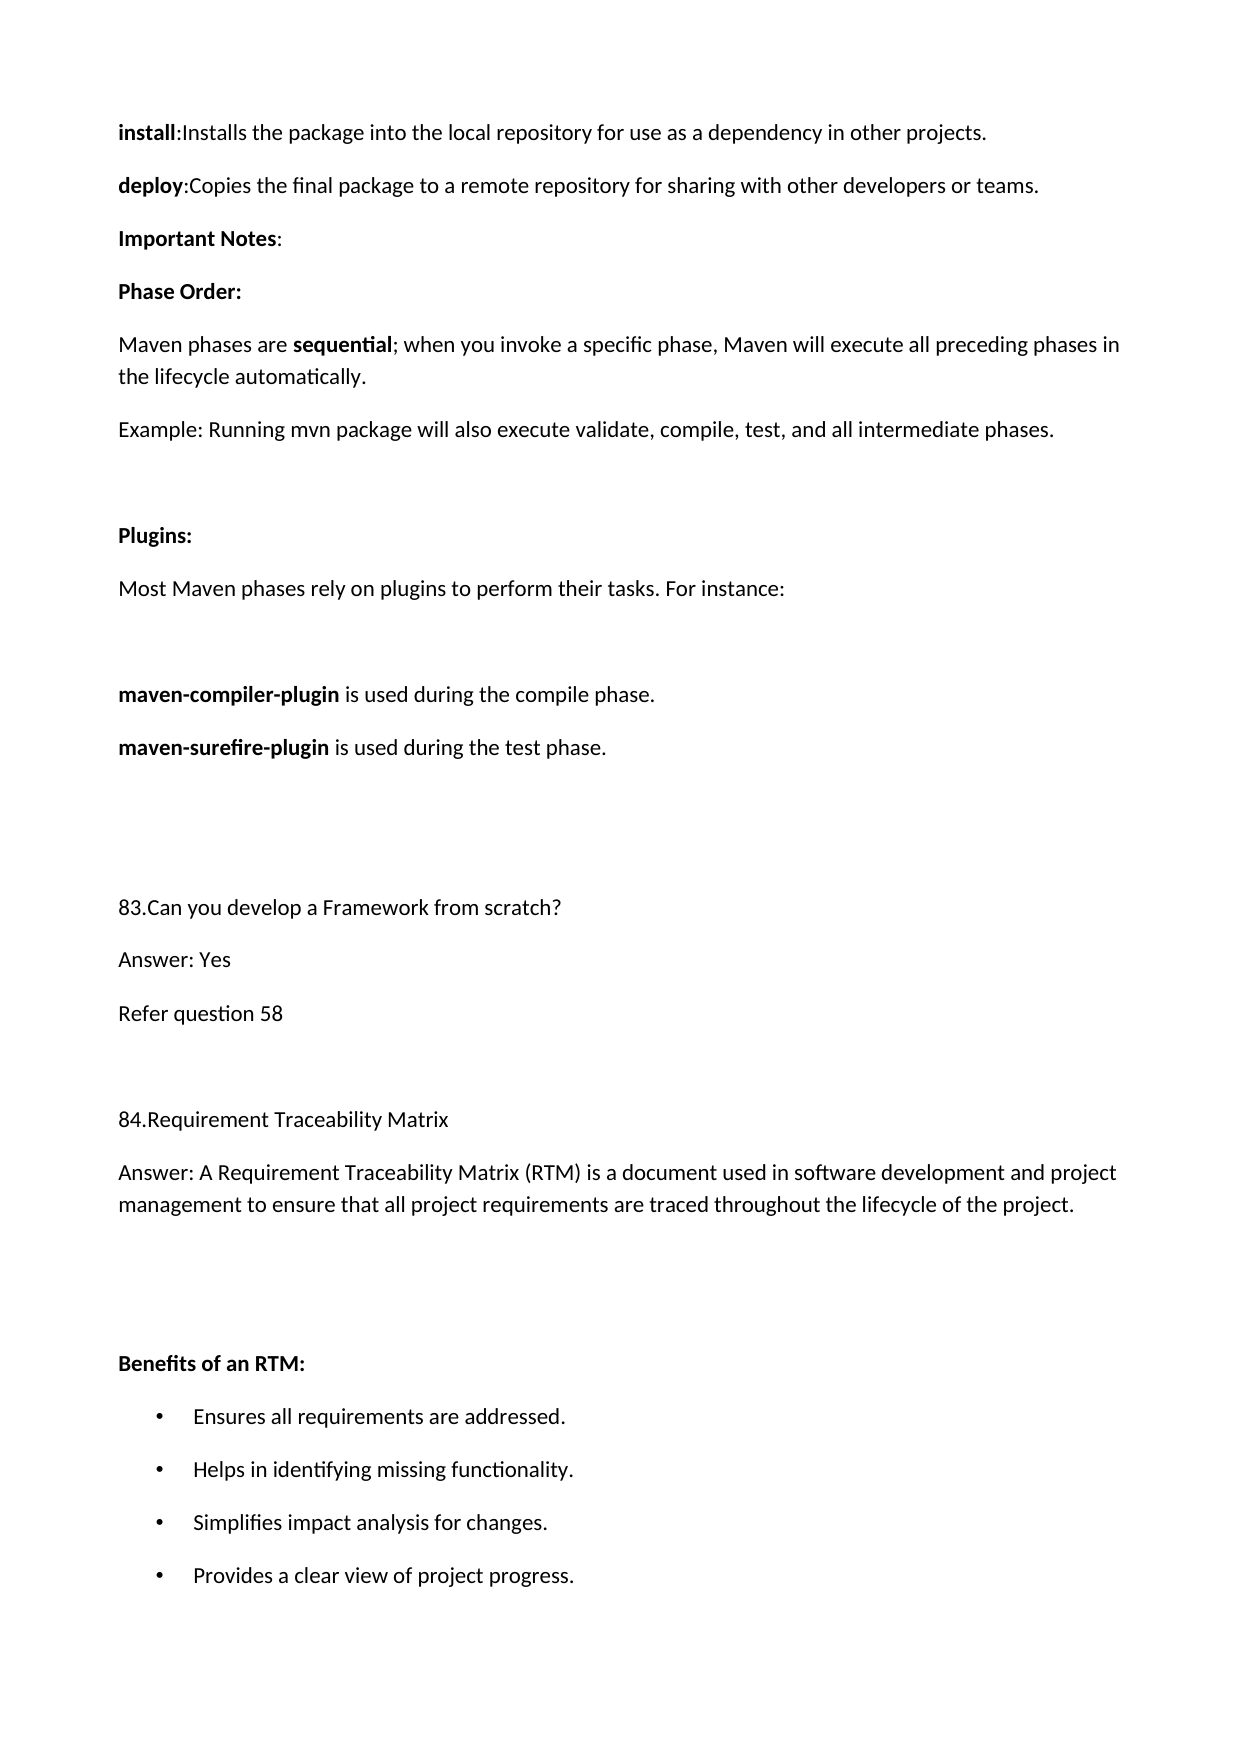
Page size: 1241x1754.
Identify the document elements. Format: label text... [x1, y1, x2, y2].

text deploy:Copies the final package to a remote repository for sharing with other developers or teams. [118, 171, 1122, 199]
text 83.Can you develop a Framework from scratch? [118, 893, 1122, 921]
text Answer: A Requirement Traceability Matrix (RTM) is a document used in software development and project management to ensure that all project requirements are traced throughout the lifecycle of the project. [118, 1158, 1122, 1218]
text maven-surefire-plugin is used during the test phase. [118, 733, 1122, 762]
text Answer: Yes [118, 946, 1122, 974]
text Example: Running mvn package will also execute validate, compile, test, and all intermediate phases. [118, 415, 1122, 443]
list Provides a clear view of project progress. [156, 1561, 1122, 1589]
text maven-compiler-plugin is used during the compile phase. [118, 681, 1122, 708]
text 84.Requirement Traceability Matrix [118, 1105, 1122, 1133]
text Most Maven phases rely on plugins to perform their tasks. For instance: [118, 574, 1122, 602]
list Helps in identifying missing functionality. [156, 1455, 1122, 1483]
text Refer question 58 [118, 999, 1122, 1027]
text install:Installs the package into the local repository for use as a dependency in other projects. [118, 118, 1122, 146]
text Important Notes: [118, 224, 1122, 252]
list Simplifies impact analysis for changes. [156, 1508, 1122, 1536]
list Ensures all requirements are addressed. [156, 1402, 1122, 1430]
text Benefits of an RTM: [118, 1349, 1122, 1377]
text Plugins: [118, 521, 1122, 549]
text Maven phases are sequential; when you invoke a specific phase, Maven will execute all preceding phases in the lifecycle automatically. [118, 330, 1122, 390]
text Phase Order: [118, 277, 1122, 305]
